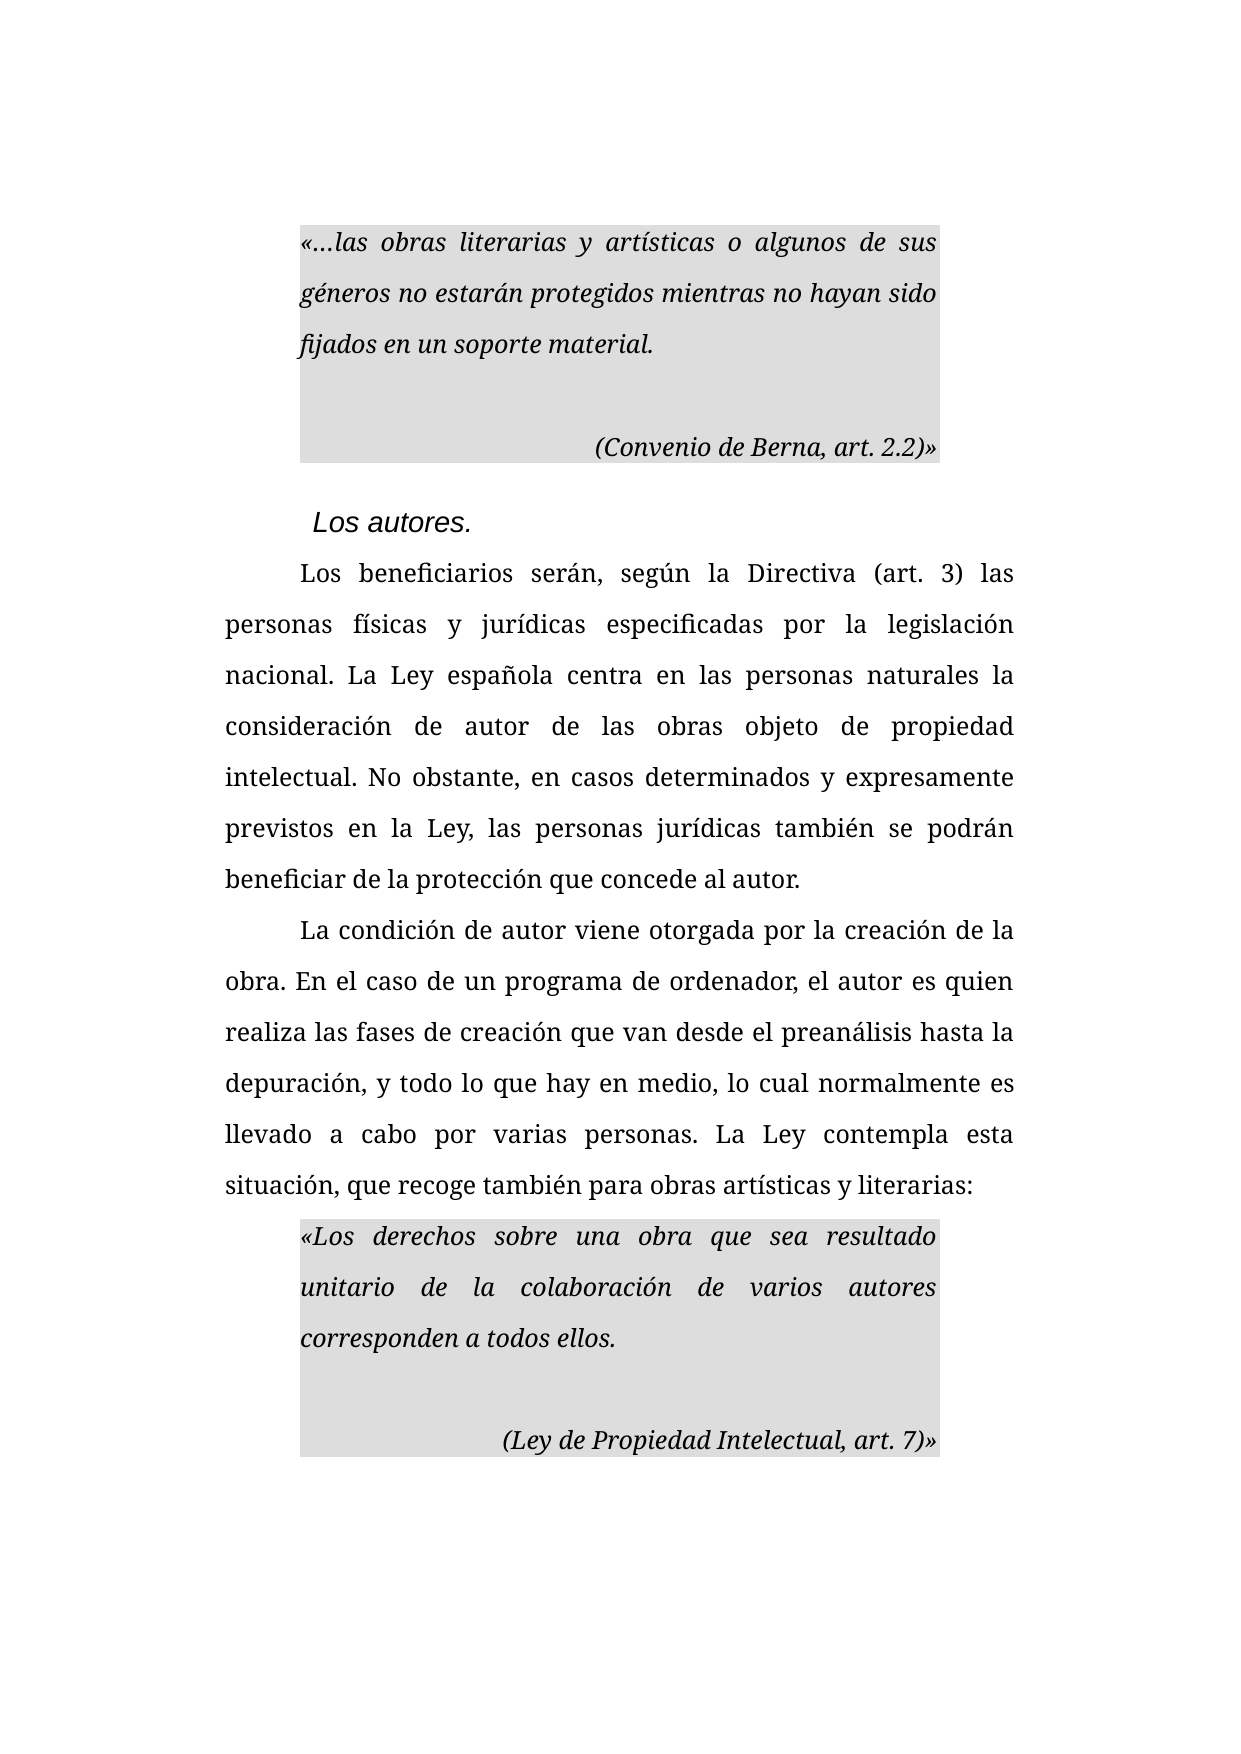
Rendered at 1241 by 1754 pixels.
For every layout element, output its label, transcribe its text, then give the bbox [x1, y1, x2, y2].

text (Ley de Propiedad Intelectual, art. 7)» [300, 1423, 940, 1457]
text (Convenio de Berna, art. 2.2)» [300, 429, 940, 463]
text Los autores. [225, 505, 1015, 538]
text «Los derechos sobre una obra que sea resultado unitario de la colaboración de varios autores corresponden a todos ellos. [300, 1219, 940, 1355]
text La condición de autor viene otorgada por la creación de la obra. En el caso de un programa de ordenador, el autor es quien realiza las fases de creación que van desde el preanálisis hasta la depuración, y todo lo que hay en medio, lo cual normalmente es llevado a cabo por varias personas. La Ley contempla esta situación, que recoge también para obras artísticas y literarias: [225, 913, 1015, 1202]
text «…las obras literarias y artísticas o algunos de sus géneros no estarán protegidos mientras no hayan sido fijados en un soporte material. [300, 225, 940, 361]
text Los beneficiarios serán, según la Directiva (art. 3) las personas físicas y jurídicas especificadas por la legislación nacional. La Ley española centra en las personas naturales la consideración de autor de las obras objeto de propiedad intelectual. No obstante, en casos determinados y expresamente previstos en la Ley, las personas jurídicas también se podrán beneficiar de la protección que concede al autor. [225, 555, 1015, 896]
